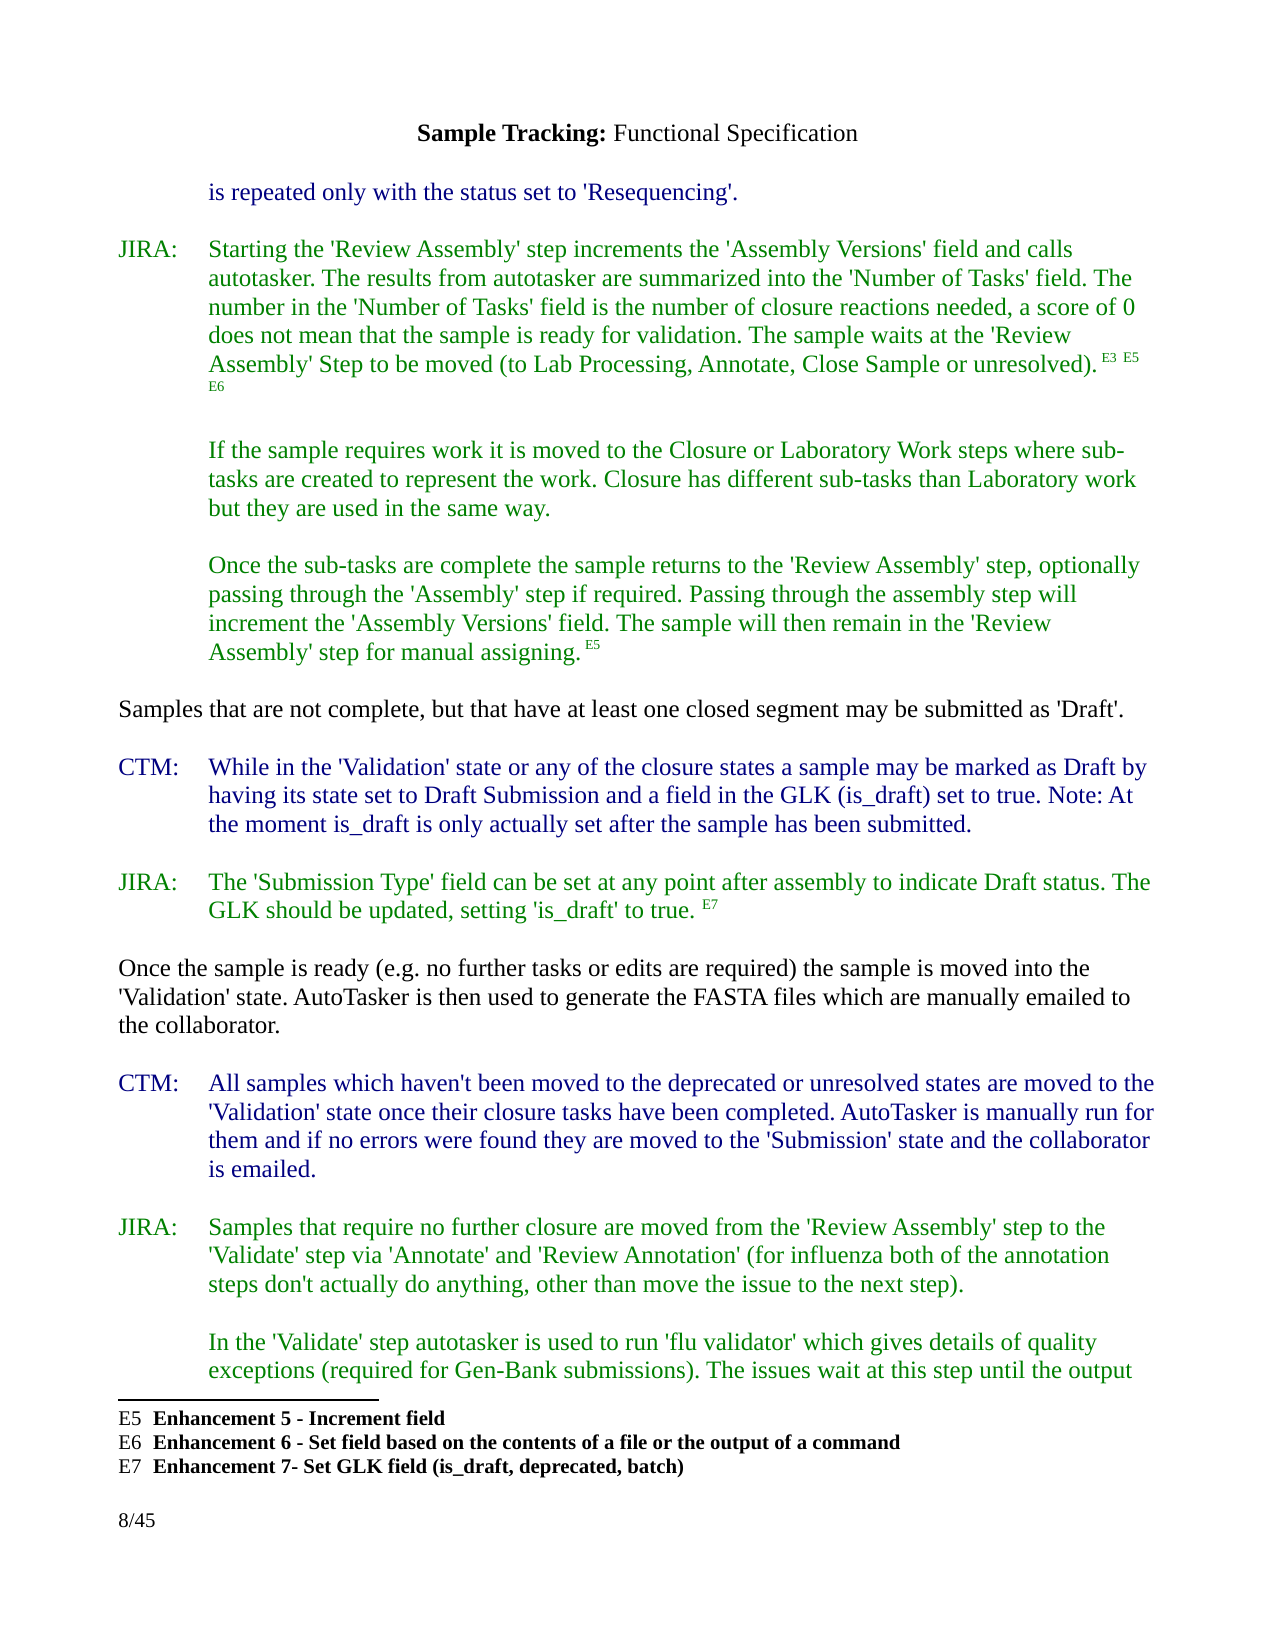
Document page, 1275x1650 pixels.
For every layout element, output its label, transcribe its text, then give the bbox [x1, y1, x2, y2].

text CTM: While in the 'Validation' state or any of the closure states a sample may be marked as Draft by having its state set to Draft Submission and a field in the GLK (is_draft) set to true. Note: At the moment is_draft is only actually set after the sample has been submitted. [118, 752, 1157, 838]
text Enhancement 5 - Increment field [118, 1406, 1157, 1430]
text In the 'Validate' step autotasker is used to run 'flu validator' which gives details of quality exceptions (required for Gen-Bank submissions). The issues wait at this step until the output [118, 1327, 1157, 1384]
text Once the sub-tasks are complete the sample returns to the 'Review Assembly' step, optionally passing through the 'Assembly' step if required. Passing through the assembly step will increment the 'Assembly Versions' field. The sample will then remain in the 'Review Assembly' step for manual assigning. E5 [118, 551, 1157, 666]
text If the sample requires work it is moved to the Closure or Laboratory Work steps where sub-tasks are created to represent the work. Closure has different sub-tasks than Laboratory work but they are used in the same way. [118, 436, 1157, 522]
text JIRA: Starting the 'Review Assembly' step increments the 'Assembly Versions' field and calls autotasker. The results from autotasker are summarized into the 'Number of Tasks' field. The number in the 'Number of Tasks' field is the number of closure reactions needed, a score of 0 does not mean that the sample is ready for validation. The sample waits at the 'Review Assembly' Step to be moved (to Lab Processing, Annotate, Close Sample or unresolved). E3 [118, 234, 1157, 407]
text Samples that are not complete, but that have at least one closed segment may be submitted as 'Draft'. [118, 694, 1157, 723]
text JIRA: Samples that require no further closure are moved from the 'Review Assembly' step to the 'Validate' step via 'Annotate' and 'Review Annotation' (for influenza both of the annotation steps don't actually do anything, other than move the issue to the next step). [118, 1212, 1157, 1298]
text Enhancement 7- Set GLK field (is_draft, deprecated, batch) [118, 1454, 1157, 1478]
text JIRA: The 'Submission Type' field can be set at any point after assembly to indicate Draft status. The GLK should be updated, setting 'is_draft' to true. [118, 867, 1157, 924]
text CTM: All samples which haven't been moved to the deprecated or unresolved states are moved to the 'Validation' state once their closure tasks have been completed. AutoTasker is manually run for them and if no errors were found they are moved to the 'Submission' state and the collaborator is emailed. [118, 1068, 1157, 1183]
text is repeated only with the status set to 'Resequencing'. [118, 177, 1157, 206]
text Enhancement 6 - Set field based on the contents of a file or the output of a command [118, 1430, 1157, 1454]
text Once the sample is ready (e.g. no further tasks or edits are required) the sample is moved into the 'Validation' state. AutoTasker is then used to generate the FASTA files which are manually emailed to the collaborator. [118, 953, 1157, 1039]
